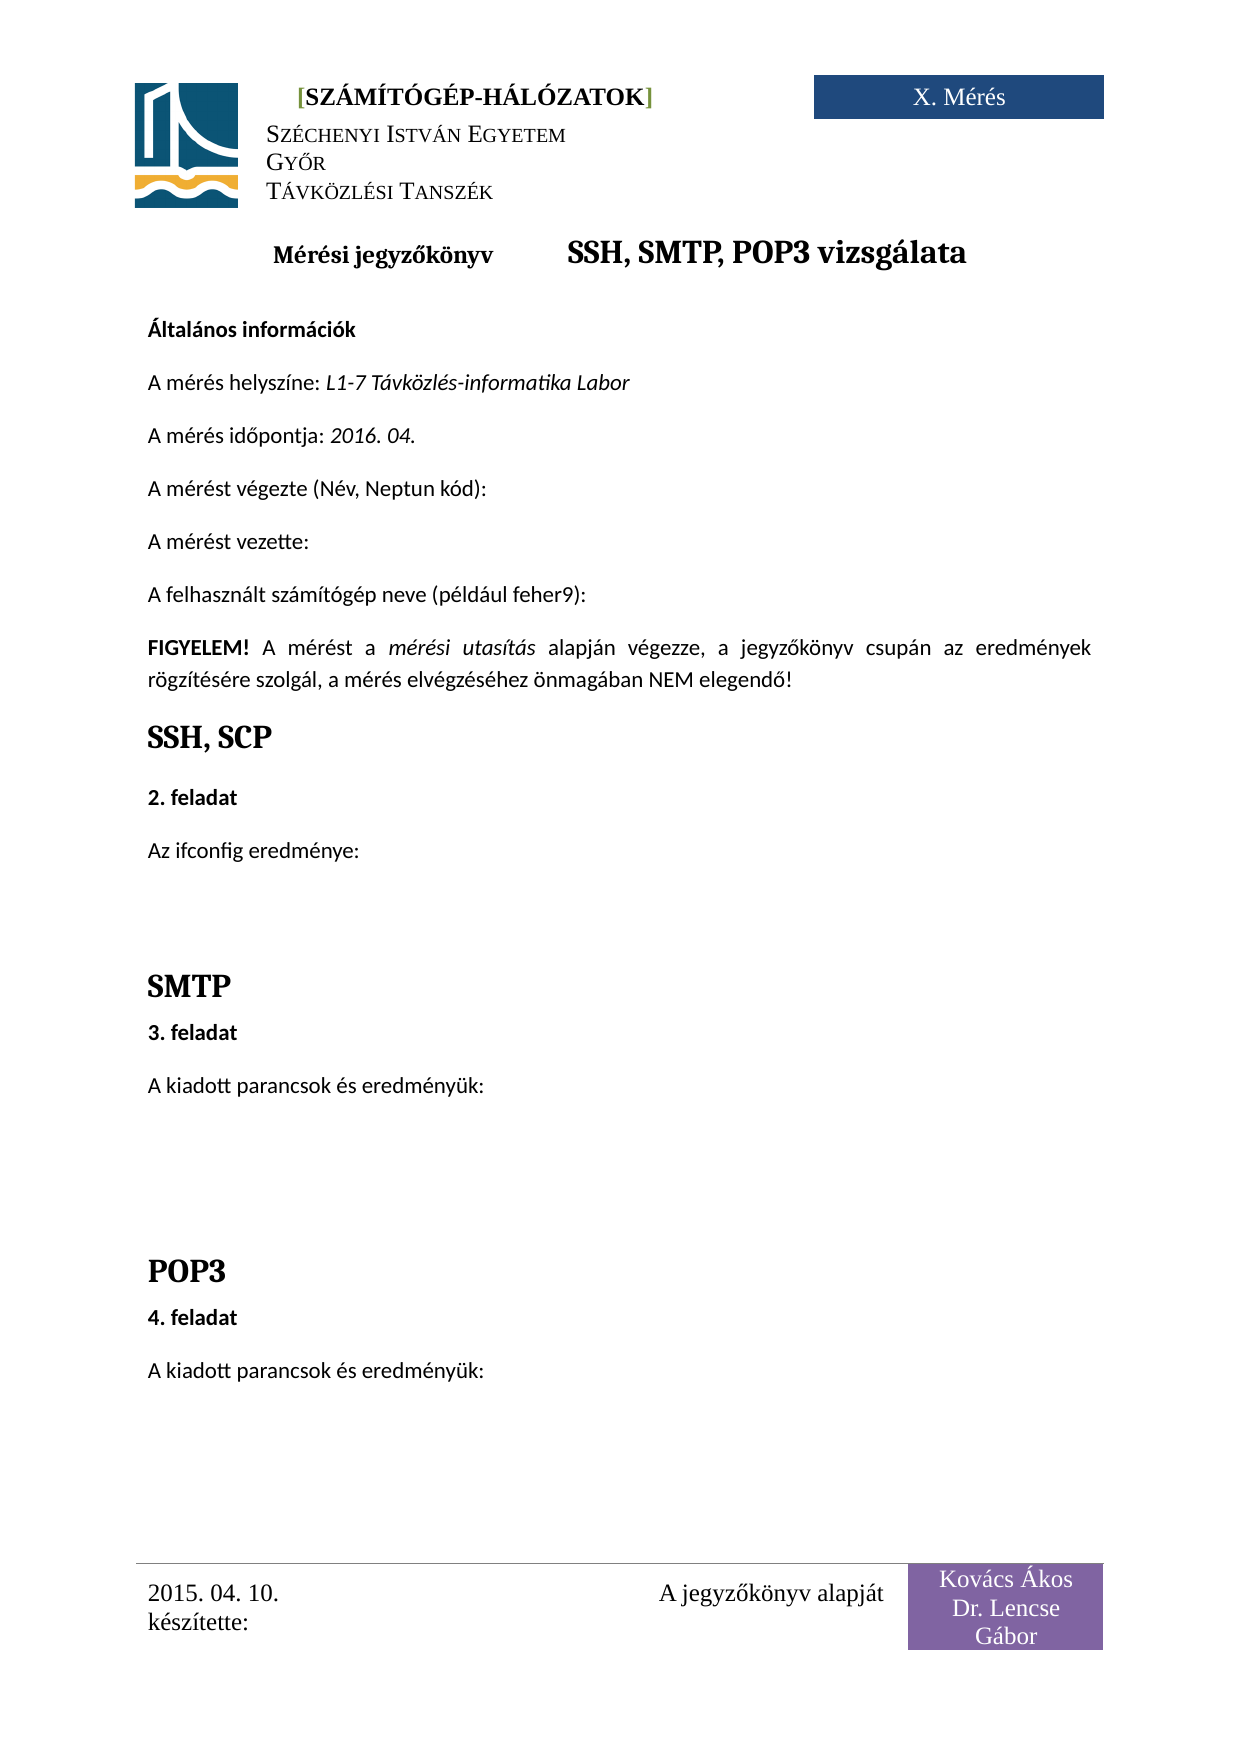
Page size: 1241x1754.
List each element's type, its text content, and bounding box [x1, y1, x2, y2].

text A kiadott parancsok és eredményük: [148, 1356, 1092, 1384]
text A felhasznált számítógép neve (például feher9): [148, 580, 1092, 608]
text Általános információk [148, 315, 1092, 343]
text SSH, SCP [148, 719, 1092, 757]
text Az ifconfig eredménye: [148, 837, 1092, 864]
text A mérést végezte (Név, Neptun kód): [148, 474, 1092, 502]
subtitle SMTP [148, 968, 1092, 1006]
text Mérési jegyzőkönyv SSH, SMTP, POP3 vizsgálata [148, 234, 1092, 272]
text 4. feladat [148, 1303, 1092, 1331]
subtitle POP3 [148, 1253, 1092, 1291]
text 3. feladat [148, 1018, 1092, 1046]
text A kiadott parancsok és eredményük: [148, 1071, 1092, 1099]
text A mérés időpontja: 2016. 04. [148, 421, 1092, 449]
text FIGYELEM! A mérést a mérési utasítás alapján végezze, a jegyzőkönyv csupán az eredmények rögzítésére szolgál, a mérés elvégzéséhez önmagában NEM elegendő! [148, 633, 1092, 694]
text A mérés helyszíne: L1-7 Távközlés-informatika Labor [148, 368, 1092, 396]
text 2. feladat [148, 783, 1092, 812]
text A mérést vezette: [148, 527, 1092, 555]
